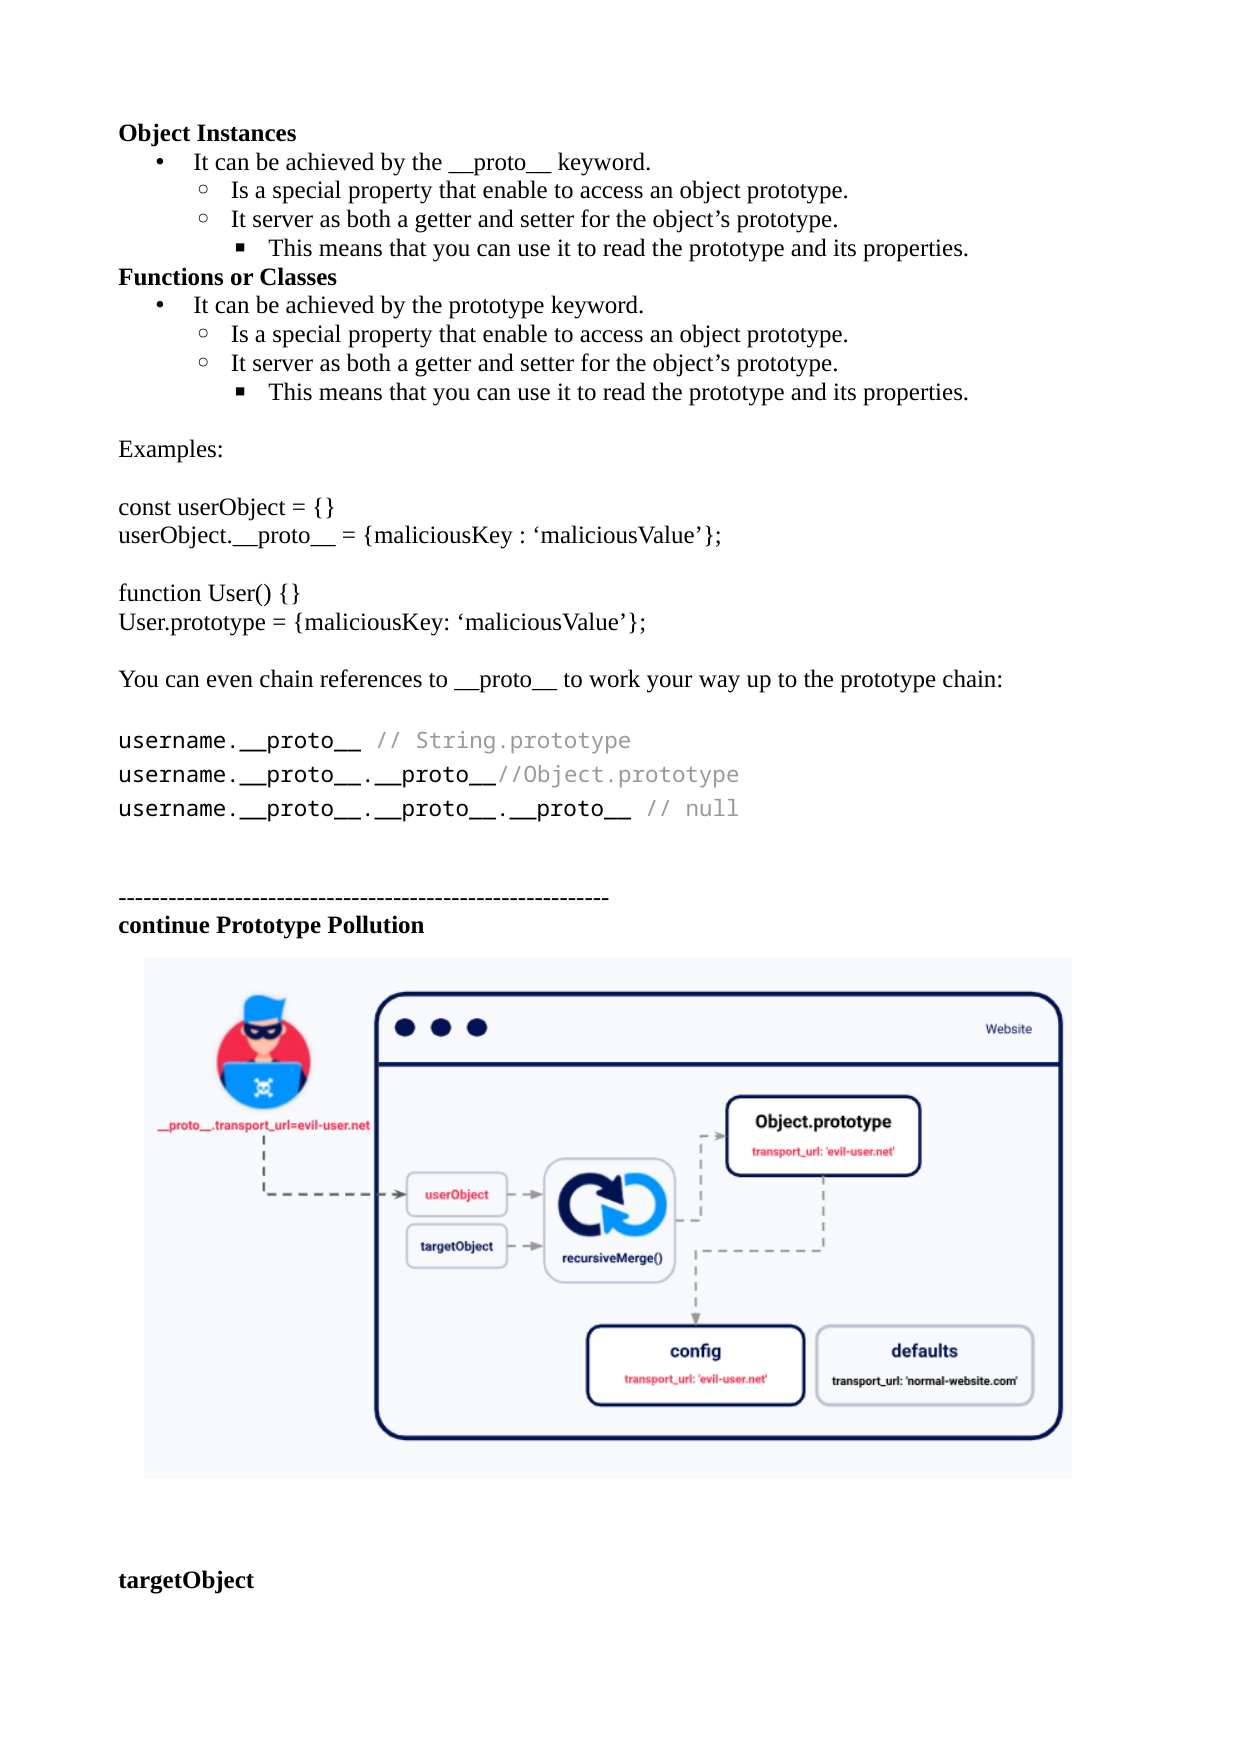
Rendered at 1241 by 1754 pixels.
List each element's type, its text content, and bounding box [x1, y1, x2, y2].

text username.__proto__.__proto__//Object.prototype username.__proto__.__proto__.__proto__ // null [118, 756, 1122, 824]
list Is a special property that enable to access an object prototype. [193, 319, 1122, 348]
list It can be achieved by the prototype keyword. [156, 291, 1122, 319]
list This means that you can use it to read the prototype and its properties. [231, 377, 1122, 406]
text userObject.__proto__ = {maliciousKey : ‘maliciousValue’}; [118, 521, 1122, 549]
text User.prototype = {maliciousKey: ‘maliciousValue’}; [118, 607, 1122, 636]
list Is a special property that enable to access an object prototype. [193, 176, 1122, 204]
text const userObject = {} [118, 492, 1122, 521]
text You can even chain references to __proto__ to work your way up to the prototype chain: [118, 664, 1122, 693]
text continue Prototype Pollution [118, 910, 1122, 939]
text function User() {} [118, 578, 1122, 607]
text ----------------------------------------------------------- [118, 882, 1122, 910]
text username.__proto__ // String.prototype [118, 722, 1122, 756]
list This means that you can use it to read the prototype and its properties. [231, 233, 1122, 262]
list It server as both a getter and setter for the object’s prototype. [193, 348, 1122, 377]
list It server as both a getter and setter for the object’s prototype. [193, 204, 1122, 233]
text targetObject [118, 1565, 1122, 1594]
text Functions or Classes [118, 262, 1122, 291]
text Examples: [118, 434, 1122, 492]
text Object Instances [118, 118, 1122, 147]
picture [144, 957, 1077, 1479]
list It can be achieved by the __proto__ keyword. [156, 147, 1122, 176]
